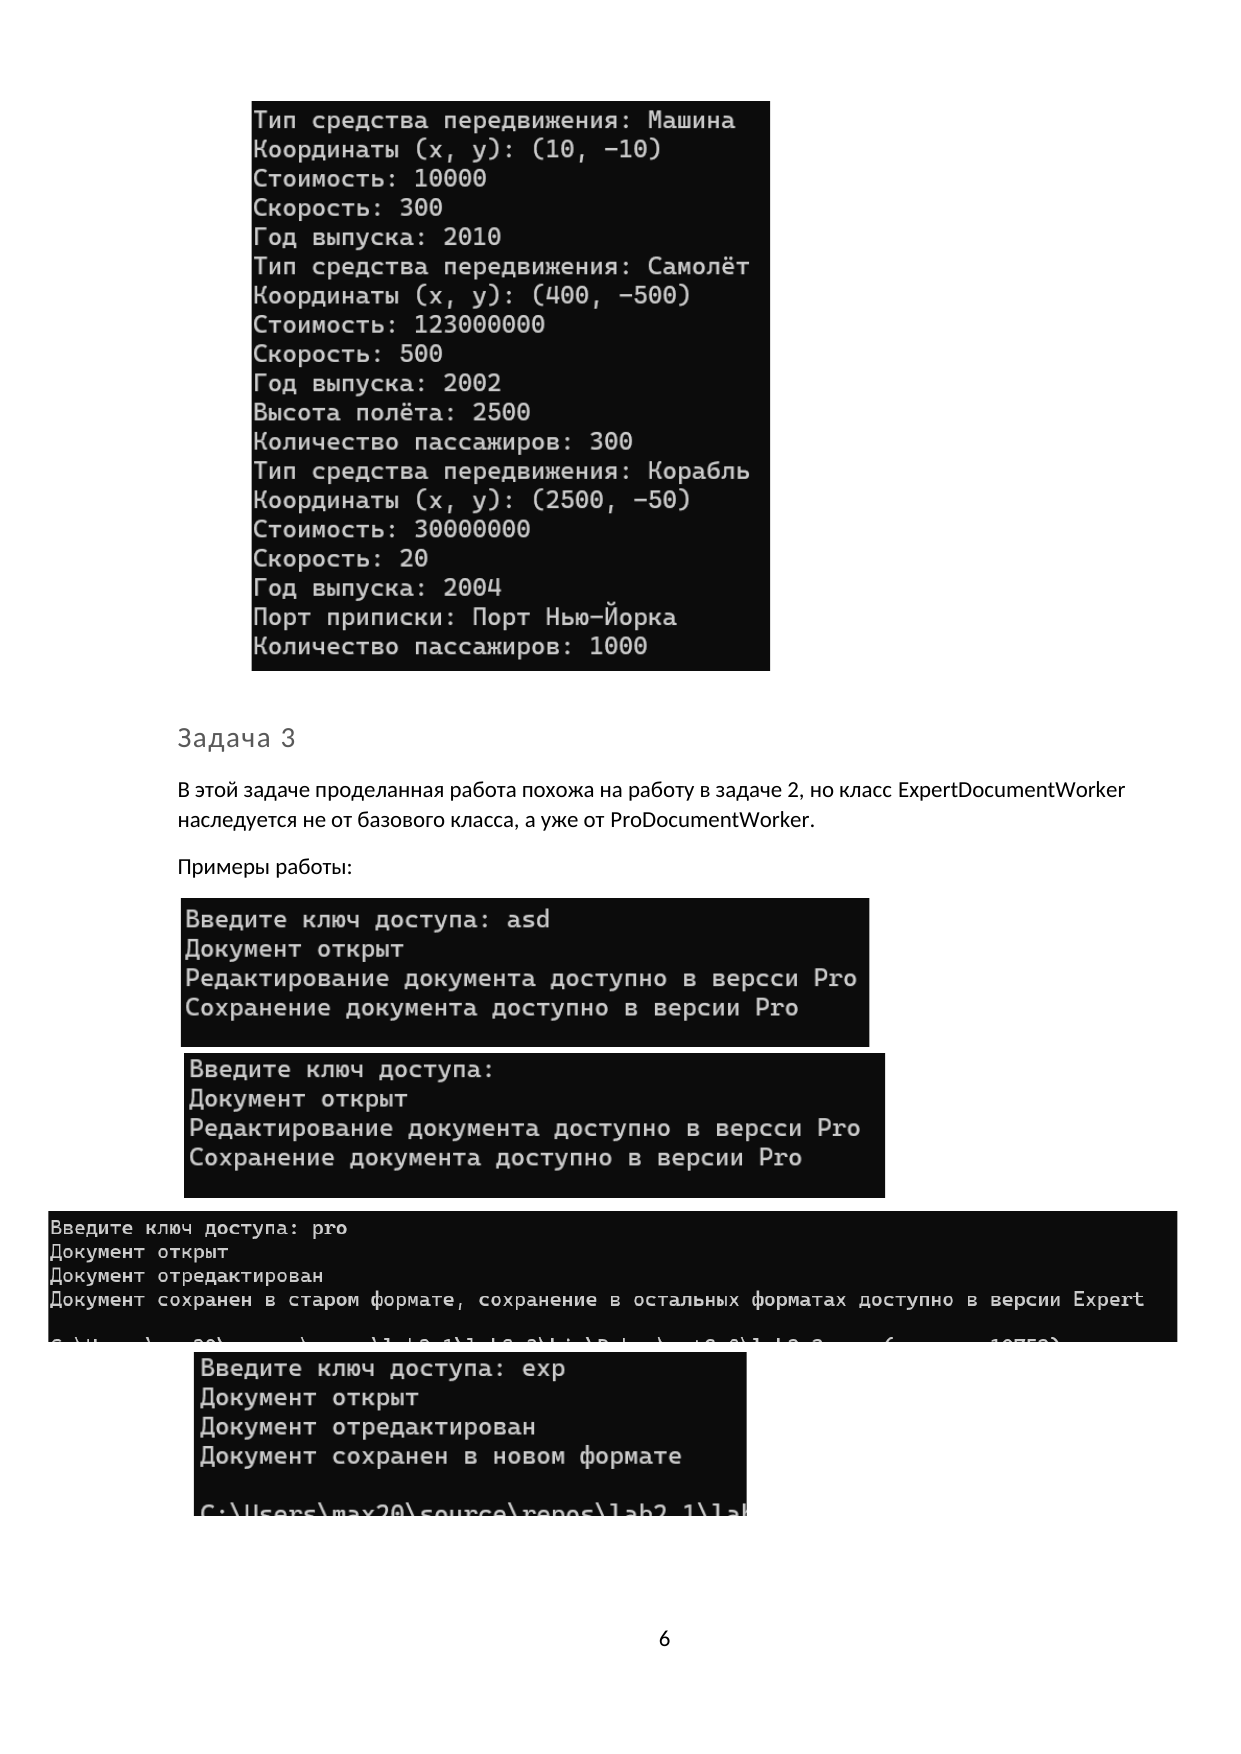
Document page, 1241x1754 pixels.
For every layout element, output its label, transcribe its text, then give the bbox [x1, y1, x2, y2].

picture [180, 898, 870, 1047]
text Примеры работы: [177, 852, 1152, 880]
text В этой задаче проделанная работа похожа на работу в задаче 2, но класс ExpertDocumentWorker наследуется не от базового класса, а уже от ProDocumentWorker. [177, 775, 1152, 833]
picture [48, 1211, 1178, 1342]
picture [184, 1053, 886, 1198]
picture [251, 101, 771, 671]
picture [193, 1352, 747, 1516]
subtitle Задача 3 [177, 719, 1152, 755]
